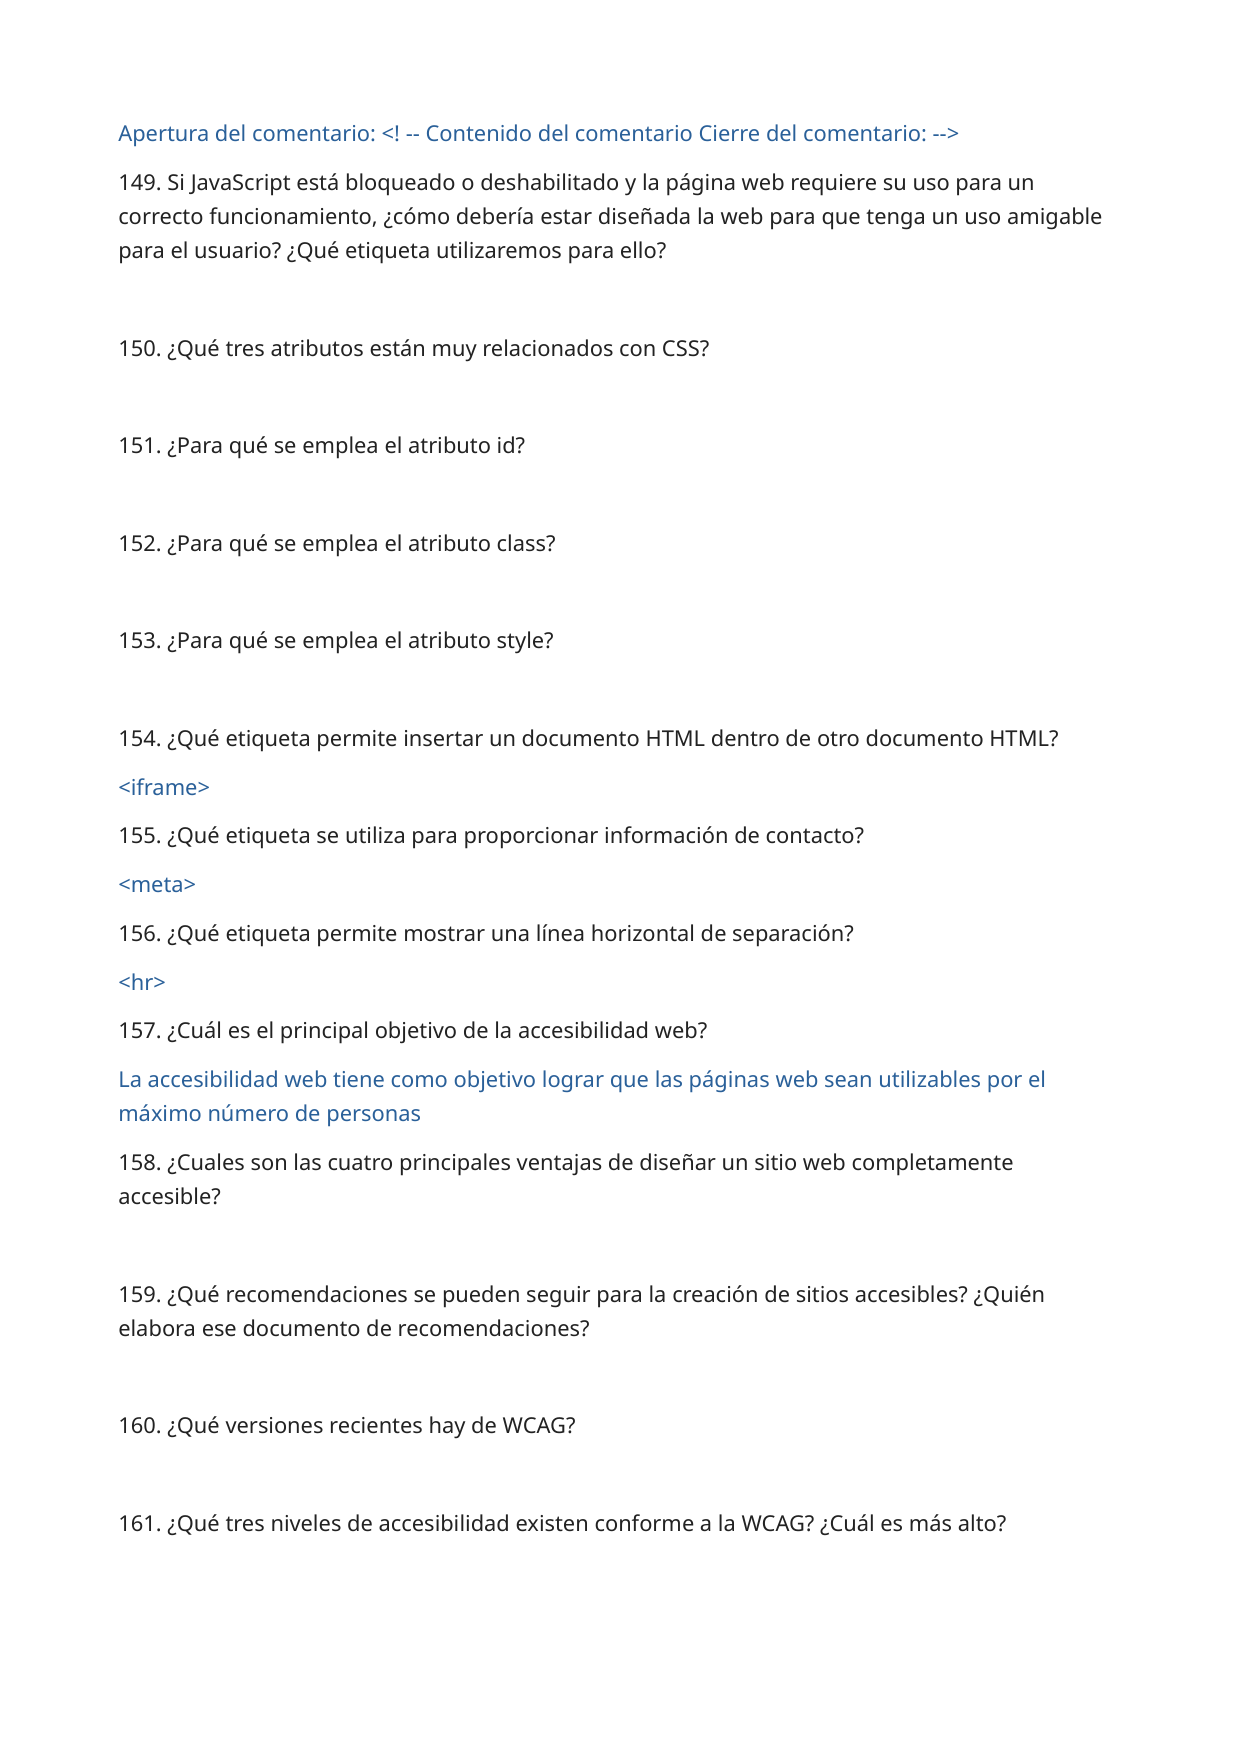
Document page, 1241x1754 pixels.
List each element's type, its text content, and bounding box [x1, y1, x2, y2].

text 160. ¿Qué versiones recientes hay de WCAG? [118, 1410, 1122, 1440]
text 149. Si JavaScript está bloqueado o deshabilitado y la página web requiere su uso para un correcto funcionamiento, ¿cómo debería estar diseñada la web para que tenga un uso amigable para el usuario? ¿Qué etiqueta utilizaremos para ello? [118, 167, 1122, 265]
text <meta> [118, 869, 1122, 899]
text 161. ¿Qué tres niveles de accesibilidad existen conforme a la WCAG? ¿Cuál es más alto? [118, 1508, 1122, 1537]
text 157. ¿Cuál es el principal objetivo de la accesibilidad web? [118, 1015, 1122, 1045]
text 156. ¿Qué etiqueta permite mostrar una línea horizontal de separación? [118, 918, 1122, 947]
text 151. ¿Para qué se emplea el atributo id? [118, 430, 1122, 460]
text Apertura del comentario: <! -- Contenido del comentario Cierre del comentario: --> [118, 118, 1122, 148]
text 150. ¿Qué tres atributos están muy relacionados con CSS? [118, 333, 1122, 362]
text 153. ¿Para qué se emplea el atributo style? [118, 625, 1122, 655]
text <iframe> [118, 771, 1122, 801]
text 158. ¿Cuales son las cuatro principales ventajas de diseñar un sitio web completamente accesible? [118, 1147, 1122, 1211]
text <hr> [118, 966, 1122, 996]
text 159. ¿Qué recomendaciones se pueden seguir para la creación de sitios accesibles? ¿Quién elabora ese documento de recomendaciones? [118, 1278, 1122, 1342]
text 152. ¿Para qué se emplea el atributo class? [118, 528, 1122, 557]
text 154. ¿Qué etiqueta permite insertar un documento HTML dentro de otro documento HTML? [118, 723, 1122, 752]
text La accesibilidad web tiene como objetivo lograr que las páginas web sean utilizables por el máximo número de personas [118, 1064, 1122, 1128]
text 155. ¿Qué etiqueta se utiliza para proporcionar información de contacto? [118, 820, 1122, 850]
